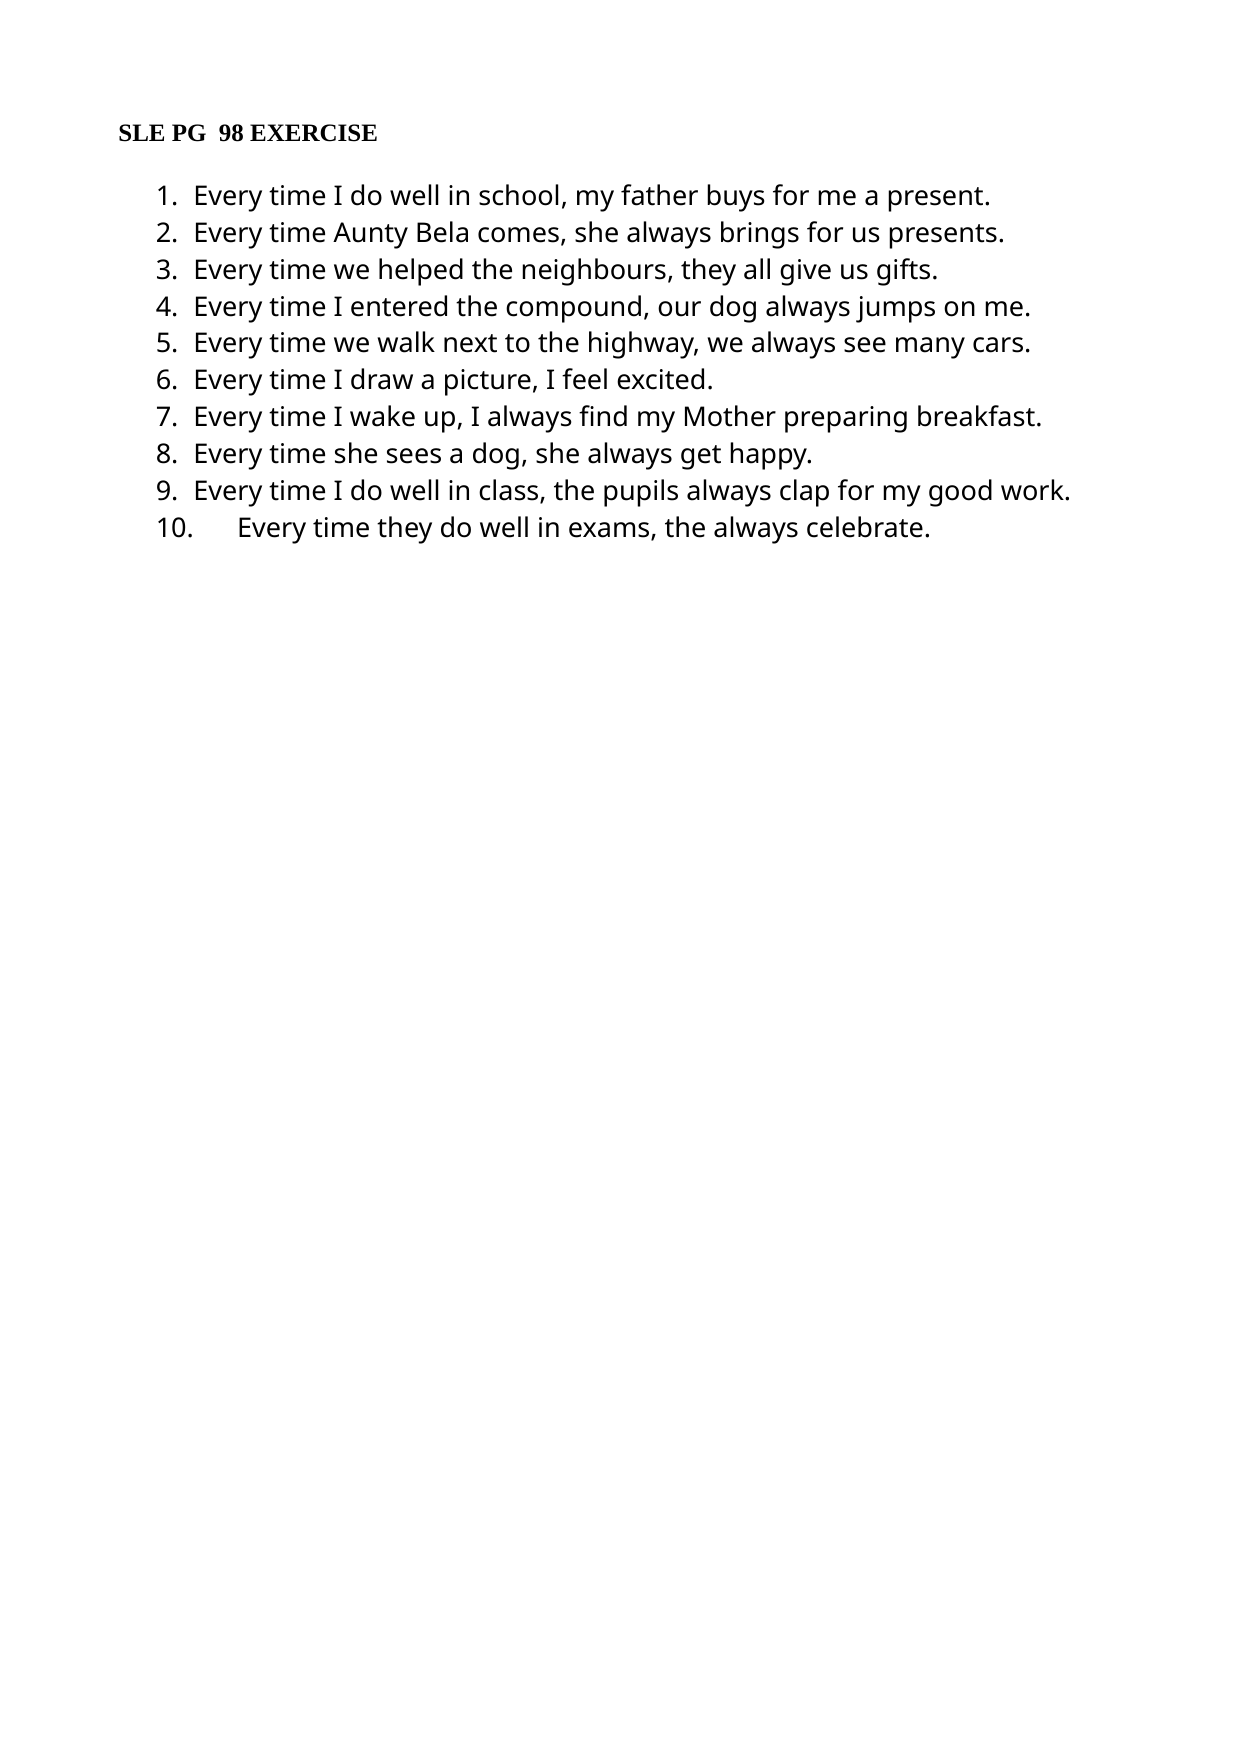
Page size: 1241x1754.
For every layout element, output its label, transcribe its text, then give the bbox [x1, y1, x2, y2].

list Every time she sees a dog, she always get happy. [156, 434, 1122, 471]
list Every time we walk next to the highway, we always see many cars. [156, 324, 1122, 361]
list Every time I wake up, I always find my Mother preparing breakfast. [156, 398, 1122, 434]
list Every time I draw a picture, I feel excited. [156, 361, 1122, 398]
list Every time I do well in class, the pupils always clap for my good work. [156, 471, 1122, 508]
list Every time I do well in school, my father buys for me a present. [156, 176, 1122, 213]
list Every time we helped the neighbours, they all give us gifts. [156, 250, 1122, 287]
list Every time I entered the compound, our dog always jumps on me. [156, 287, 1122, 324]
list Every time Aunty Bela comes, she always brings for us presents. [156, 213, 1122, 250]
list Every time they do well in exams, the always celebrate. [156, 508, 1122, 545]
